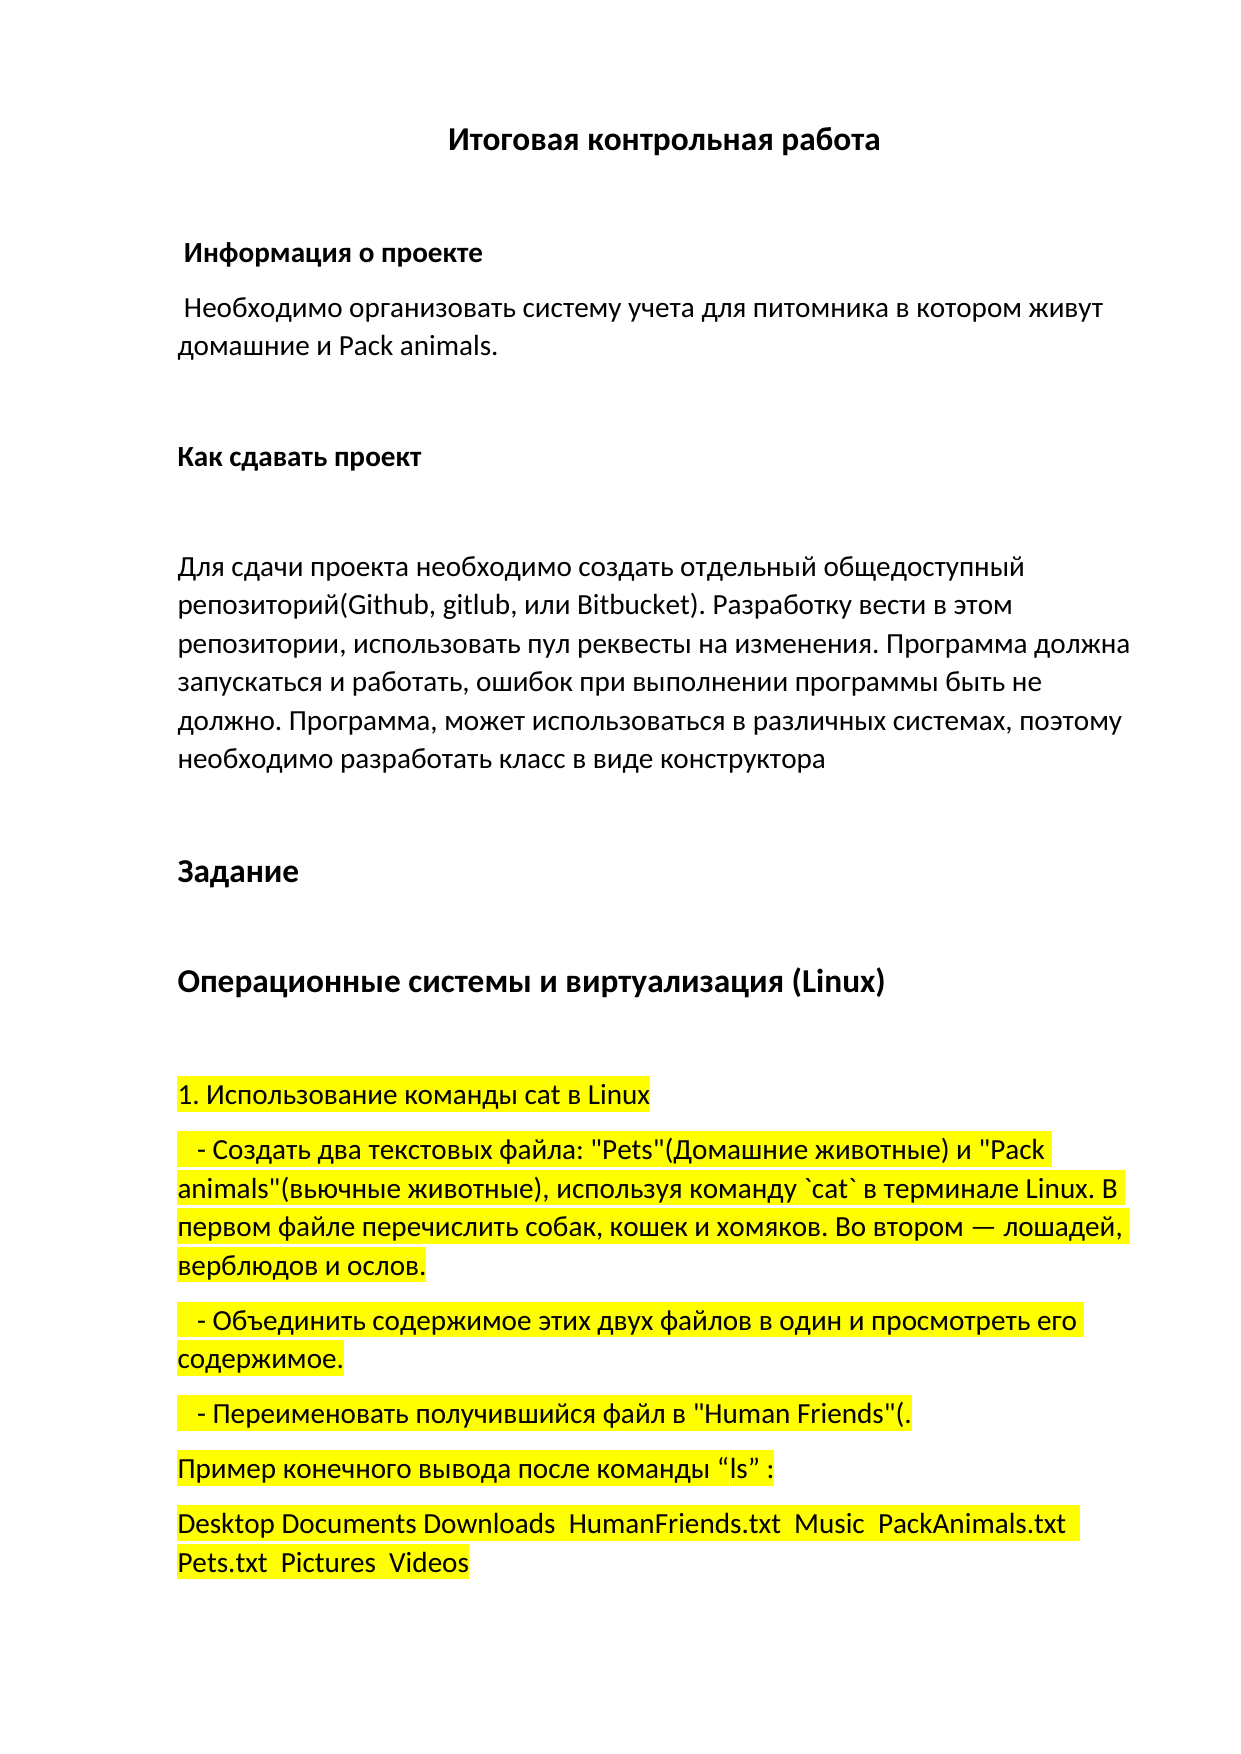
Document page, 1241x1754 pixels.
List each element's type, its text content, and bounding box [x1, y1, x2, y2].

text Desktop Documents Downloads HumanFriends.txt Music PackAnimals.txt Pets.txt Pictures Videos [177, 1505, 1152, 1579]
text Итоговая контрольная работа [177, 118, 1152, 159]
text Для сдачи проекта необходимо создать отдельный общедоступный репозиторий(Github, gitlub, или Bitbucket). Разработку вести в этом репозитории, использовать пул реквесты на изменения. Программа должна запускаться и работать, ошибок при выполнении программы быть не должно. Программа, может использоваться в различных системах, поэтому необходимо разработать класс в виде конструктора [177, 548, 1152, 776]
text Как сдавать проект [177, 438, 1152, 473]
text - Переименовать получившийся файл в "Human Friends"(. [177, 1395, 1152, 1431]
text Пример конечного вывода после команды “ls” : [177, 1450, 1152, 1486]
text - Создать два текстовых файла: "Pets"(Домашние животные) и "Pack animals"(вьючные животные), используя команду `cat` в терминале Linux. В первом файле перечислить собак, кошек и хомяков. Во втором — лошадей, верблюдов и ослов. [177, 1131, 1152, 1282]
text Задание [177, 850, 1152, 891]
text Операционные системы и виртуализация (Linux) [177, 960, 1152, 1001]
text Информация о проекте [177, 234, 1152, 269]
text - Объединить содержимое этих двух файлов в один и просмотреть его содержимое. [177, 1302, 1152, 1376]
text 1. Использование команды cat в Linux [177, 1076, 1152, 1112]
text Необходимо организовать систему учета для питомника в котором живут домашние и Pack animals. [177, 289, 1152, 363]
